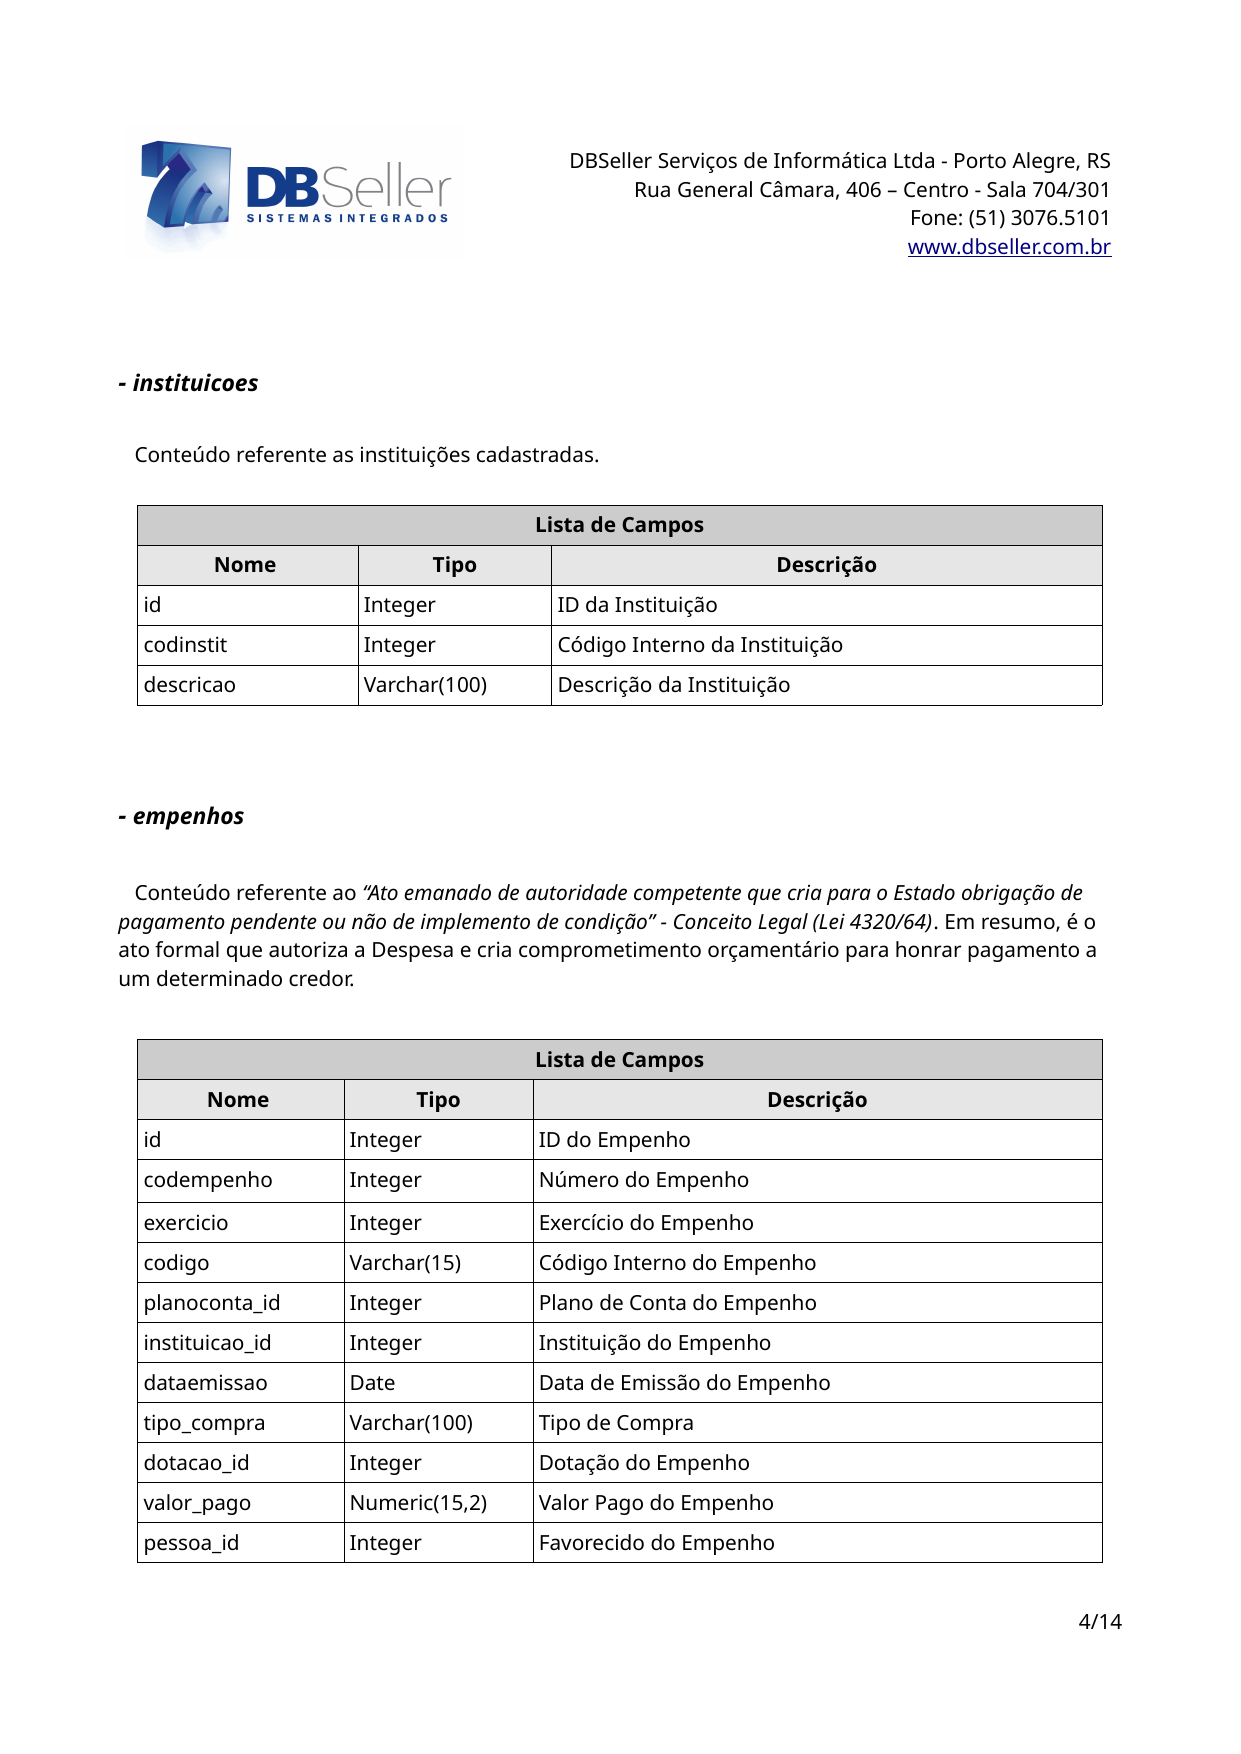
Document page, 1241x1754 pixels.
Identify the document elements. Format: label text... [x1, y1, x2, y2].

table_cell Código Interno do Empenho [534, 1243, 1102, 1282]
table_cell Nome [138, 1080, 344, 1119]
table_cell Data de Emissão do Empenho [534, 1363, 1102, 1402]
table_cell Integer [359, 626, 551, 665]
table_cell ID do Empenho [534, 1120, 1102, 1159]
table_cell Dotação do Empenho [534, 1443, 1102, 1482]
table_cell codinstit [138, 626, 358, 665]
table_cell Número do Empenho [534, 1160, 1102, 1202]
table_cell tipo_compra [138, 1403, 344, 1442]
subtitle - empenhos [118, 798, 1122, 832]
table_cell Descrição [552, 546, 1102, 585]
text Conteúdo referente ao “Ato emanado de autoridade competente que cria para o Estado obrigação de pagamento pendente ou não de implemento de condição” - Conceito Legal (Lei 4320/64). Em resumo, é o ato formal que autoriza a Despesa e cria comprometimento orçamentário para honrar pagamento a um determinado credor. [118, 878, 1122, 992]
table_cell Favorecido do Empenho [534, 1523, 1102, 1562]
table_cell Varchar(100) [359, 666, 551, 705]
table_cell planoconta_id [138, 1283, 344, 1322]
table_cell Plano de Conta do Empenho [534, 1283, 1102, 1322]
table_cell Tipo [345, 1080, 533, 1119]
table_cell descricao [138, 666, 358, 705]
table_cell Integer [345, 1523, 533, 1562]
table_cell Varchar(100) [345, 1403, 533, 1442]
table_cell Integer [345, 1323, 533, 1362]
table_cell Instituição do Empenho [534, 1323, 1102, 1362]
table_cell codempenho [138, 1160, 344, 1202]
table_cell id [138, 586, 358, 625]
table_cell Integer [345, 1283, 533, 1322]
table_cell dotacao_id [138, 1443, 344, 1482]
table_cell Exercício do Empenho [534, 1203, 1102, 1242]
table_cell ID da Instituição [552, 586, 1102, 625]
table_cell Integer [345, 1160, 533, 1202]
table_cell id [138, 1120, 344, 1159]
table_cell Integer [345, 1443, 533, 1482]
table_cell valor_pago [138, 1483, 344, 1522]
table_cell Integer [345, 1120, 533, 1159]
picture [126, 125, 463, 260]
table_cell Descrição da Instituição [552, 666, 1102, 705]
table_cell Tipo de Compra [534, 1403, 1102, 1442]
table_header Lista de Campos [138, 506, 1102, 545]
table_cell Código Interno da Instituição [552, 626, 1102, 665]
table_cell codigo [138, 1243, 344, 1282]
table_cell Integer [359, 586, 551, 625]
table_cell instituicao_id [138, 1323, 344, 1362]
table_cell pessoa_id [138, 1523, 344, 1562]
table_cell Varchar(15) [345, 1243, 533, 1282]
subtitle - instituicoes [118, 365, 1122, 399]
text Conteúdo referente as instituições cadastradas. [118, 440, 1122, 468]
table_header Lista de Campos [138, 1040, 1102, 1079]
table_cell exercicio [138, 1203, 344, 1242]
table_cell dataemissao [138, 1363, 344, 1402]
table_cell Numeric(15,2) [345, 1483, 533, 1522]
table_cell Descrição [534, 1080, 1102, 1119]
table_cell Nome [138, 546, 358, 585]
table_cell Tipo [359, 546, 551, 585]
table_cell Integer [345, 1203, 533, 1242]
table_cell Valor Pago do Empenho [534, 1483, 1102, 1522]
table_cell Date [345, 1363, 533, 1402]
